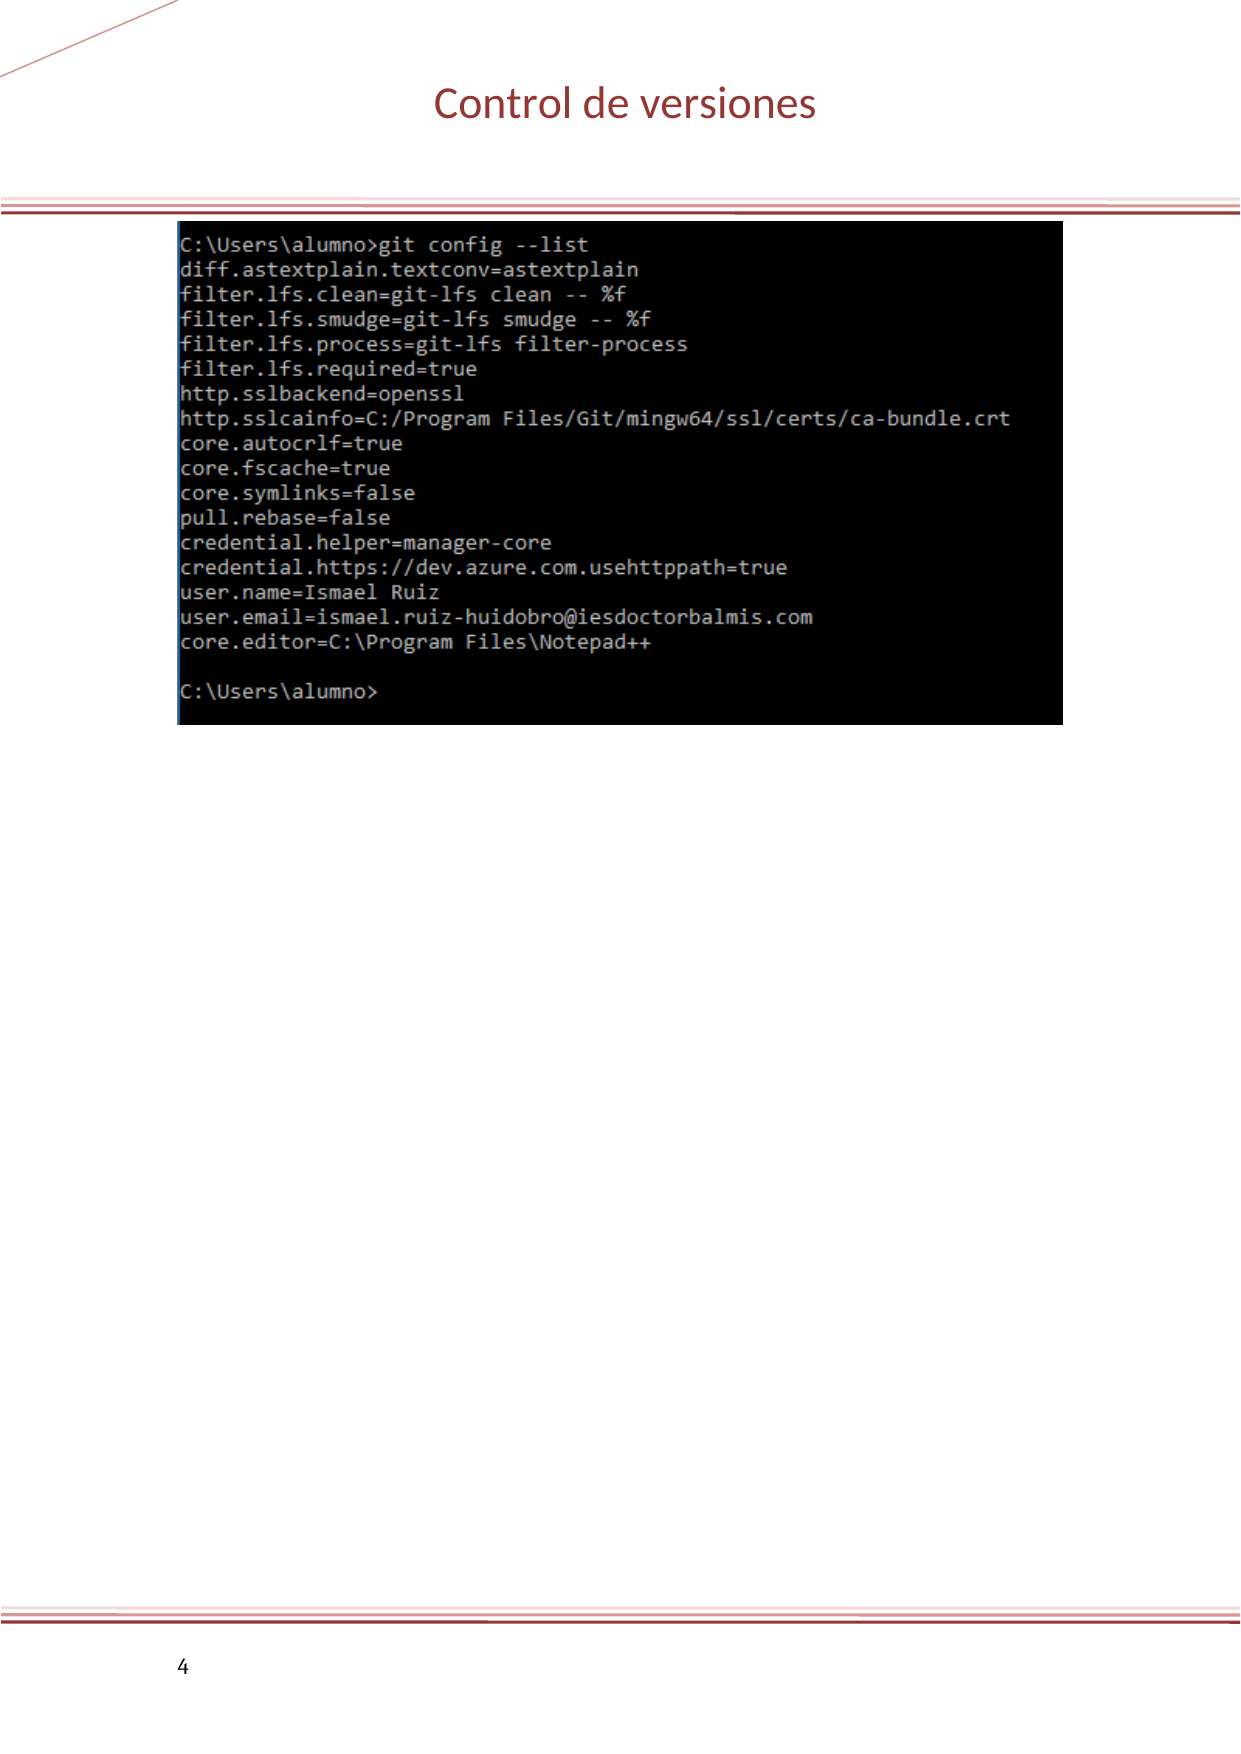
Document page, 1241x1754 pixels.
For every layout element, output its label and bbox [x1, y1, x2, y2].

picture [177, 221, 1063, 725]
